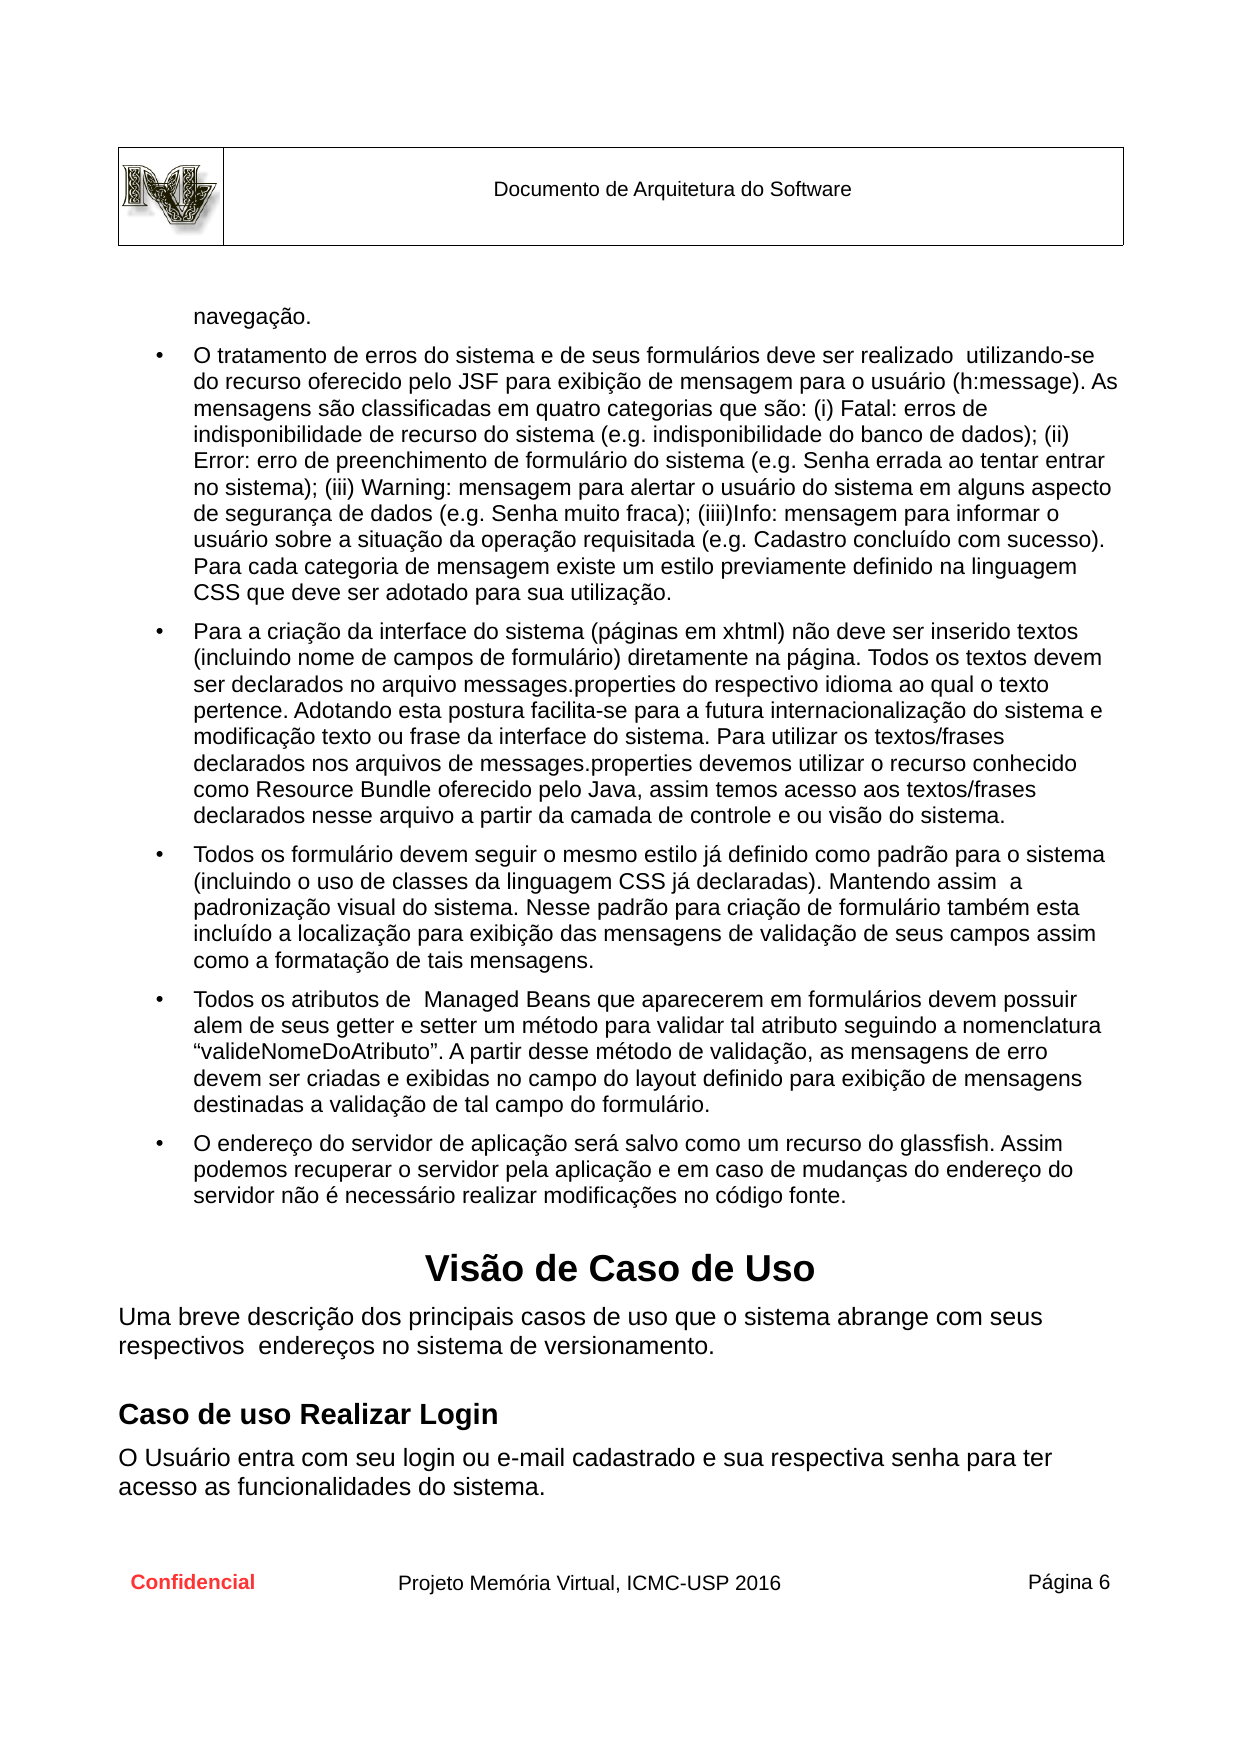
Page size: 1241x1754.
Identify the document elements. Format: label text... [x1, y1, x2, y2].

text Uma breve descrição dos principais casos de uso que o sistema abrange com seus respectivos endereços no sistema de versionamento. [118, 1302, 1122, 1359]
list navegação. [156, 303, 1122, 329]
list Todos os atributos de Managed Beans que aparecerem em formulários devem possuir alem de seus getter e setter um método para validar tal atributo seguindo a nomenclatura “valideNomeDoAtributo”. A partir desse método de validação, as mensagens de erro devem ser criadas e exibidas no campo do layout definido para exibição de mensagens destinadas a validação de tal campo do formulário. [156, 986, 1122, 1117]
text O Usuário entra com seu login ou e-mail cadastrado e sua respectiva senha para ter acesso as funcionalidades do sistema. [118, 1443, 1122, 1501]
list Para a criação da interface do sistema (páginas em xhtml) não deve ser inserido textos (incluindo nome de campos de formulário) diretamente na página. Todos os textos devem ser declarados no arquivo messages.properties do respectivo idioma ao qual o texto pertence. Adotando esta postura facilita-se para a futura internacionalização do sistema e modificação texto ou frase da interface do sistema. Para utilizar os textos/frases declarados nos arquivos de messages.properties devemos utilizar o recurso conhecido como Resource Bundle oferecido pelo Java, assim temos acesso aos textos/frases declarados nesse arquivo a partir da camada de controle e ou visão do sistema. [156, 618, 1122, 829]
list O endereço do servidor de aplicação será salvo como um recurso do glassfish. Assim podemos recuperar o servidor pela aplicação e em caso de mudanças do endereço do servidor não é necessário realizar modificações no código fonte. [156, 1130, 1122, 1209]
list O tratamento de erros do sistema e de seus formulários deve ser realizado utilizando-se do recurso oferecido pelo JSF para exibição de mensagem para o usuário (h:message). As mensagens são classificadas em quatro categorias que são: (i) Fatal: erros de indisponibilidade de recurso do sistema (e.g. indisponibilidade do banco de dados); (ii) Error: erro de preenchimento de formulário do sistema (e.g. Senha errada ao tentar entrar no sistema); (iii) Warning: mensagem para alertar o usuário do sistema em alguns aspecto de segurança de dados (e.g. Senha muito fraca); (iiii)Info: mensagem para informar o usuário sobre a situação da operação requisitada (e.g. Cadastro concluído com sucesso). Para cada categoria de mensagem existe um estilo previamente definido na linguagem CSS que deve ser adotado para sua utilização. [156, 342, 1122, 605]
list Todos os formulário devem seguir o mesmo estilo já definido como padrão para o sistema (incluindo o uso de classes da linguagem CSS já declaradas). Mantendo assim a padronização visual do sistema. Nesse padrão para criação de formulário também esta incluído a localização para exibição das mensagens de validação de seus campos assim como a formatação de tais mensagens. [156, 841, 1122, 973]
subtitle Visão de Caso de Uso [118, 1246, 1122, 1289]
picture [116, 151, 220, 239]
subtitle Caso de uso Realizar Login [118, 1397, 1122, 1431]
